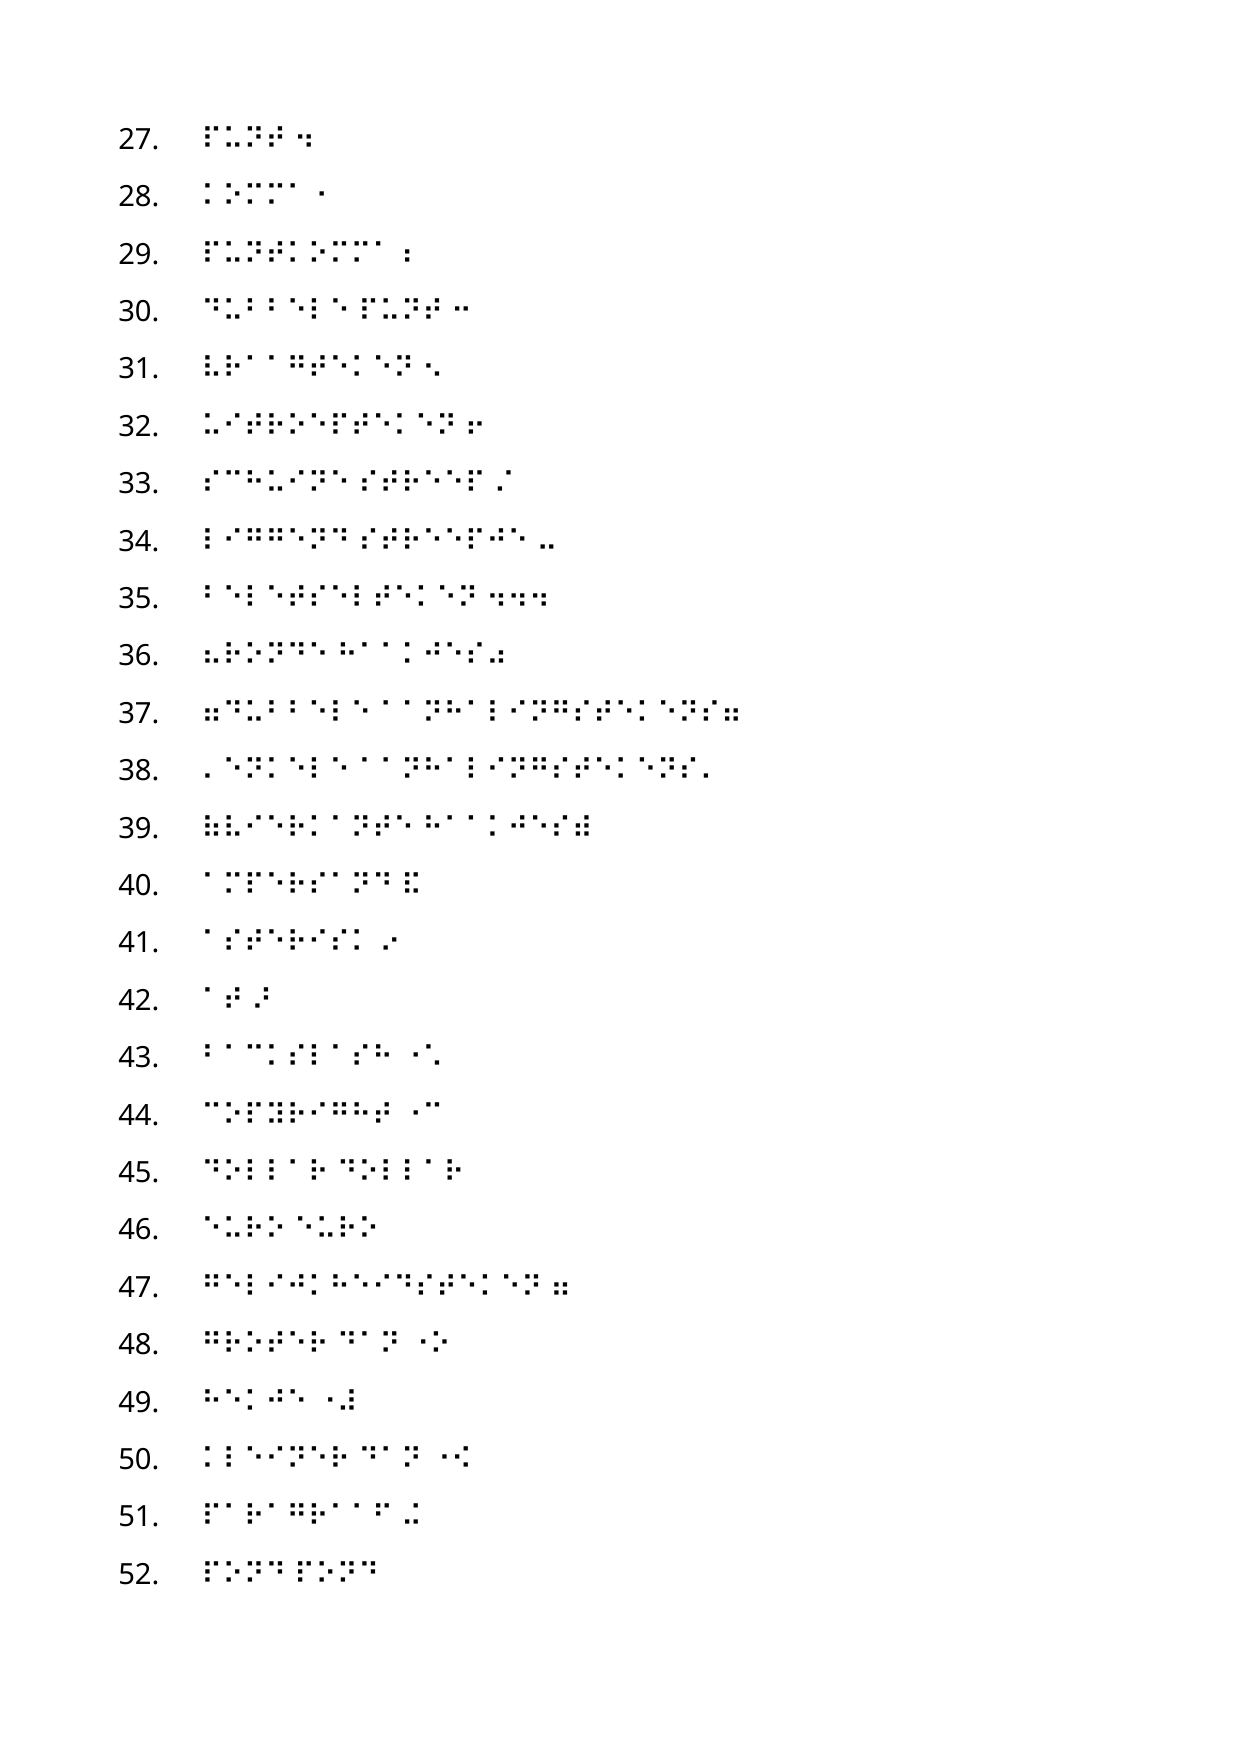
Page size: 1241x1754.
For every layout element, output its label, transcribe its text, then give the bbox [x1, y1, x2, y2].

list ⠛⠗⠕⠞⠑⠗ ⠙⠁⠝ ⠐⠕ [118, 1323, 1122, 1363]
list ⠎⠉⠓⠥⠊⠝⠑ ⠎⠞⠗⠑⠑⠏ ⠌ [118, 462, 1122, 502]
list ⠁⠎⠞⠑⠗⠊⠎⠅ ⠔ [118, 922, 1122, 961]
list ⠃⠁⠉⠅⠎⠇⠁⠎⠓ ⠐⠡ [118, 1036, 1122, 1076]
list ⠅⠇⠑⠊⠝⠑⠗ ⠙⠁⠝ ⠐⠪ [118, 1438, 1122, 1478]
list ⠥⠊⠞⠗⠕⠑⠏⠞⠑⠅⠑⠝ ⠖ [118, 405, 1122, 445]
list ⠏⠥⠝⠞ ⠲ [118, 118, 1122, 158]
list ⠛⠑⠇⠊⠚⠅⠓⠑⠊⠙⠎⠞⠑⠅⠑⠝ ⠶ [118, 1266, 1122, 1306]
list ⠦⠗⠕⠝⠙⠑ ⠓⠁⠁⠅⠚⠑⠎⠴ [118, 635, 1122, 674]
list ⠶⠙⠥⠃⠃⠑⠇⠑ ⠁⠁⠝⠓⠁⠇⠊⠝⠛⠎⠞⠑⠅⠑⠝⠎⠶ [118, 692, 1122, 732]
list ⠷⠧⠊⠑⠗⠅⠁⠝⠞⠑ ⠓⠁⠁⠅⠚⠑⠎⠾ [118, 807, 1122, 847]
list ⠧⠗⠁⠁⠛⠞⠑⠅⠑⠝ ⠢ [118, 348, 1122, 387]
list ⠁⠍⠏⠑⠗⠎⠁⠝⠙ ⠯ [118, 864, 1122, 904]
list ⠙⠥⠃⠃⠑⠇⠑ ⠏⠥⠝⠞ ⠒ [118, 290, 1122, 330]
list ⠙⠕⠇⠇⠁⠗ ⠙⠕⠇⠇⠁⠗ [118, 1151, 1122, 1191]
list ⠏⠕⠝⠙ ⠏⠕⠝⠙ [118, 1553, 1122, 1593]
list ⠇⠊⠛⠛⠑⠝⠙ ⠎⠞⠗⠑⠑⠏⠚⠑ ⠤ [118, 520, 1122, 559]
list ⠁⠞ ⠜ [118, 979, 1122, 1019]
list ⠑⠥⠗⠕ ⠑⠥⠗⠕ [118, 1209, 1122, 1248]
list ⠄⠑⠝⠅⠑⠇⠑ ⠁⠁⠝⠓⠁⠇⠊⠝⠛⠎⠞⠑⠅⠑⠝⠎⠄ [118, 749, 1122, 789]
list ⠉⠕⠏⠽⠗⠊⠛⠓⠞ ⠐⠉ [118, 1094, 1122, 1133]
list ⠃⠑⠇⠑⠞⠎⠑⠇⠞⠑⠅⠑⠝ ⠲⠲⠲ [118, 577, 1122, 617]
list ⠏⠁⠗⠁⠛⠗⠁⠁⠋ ⠬ [118, 1496, 1122, 1535]
list ⠏⠥⠝⠞⠅⠕⠍⠍⠁ ⠆ [118, 233, 1122, 273]
list ⠓⠑⠅⠚⠑ ⠐⠼ [118, 1381, 1122, 1421]
list ⠅⠕⠍⠍⠁ ⠂ [118, 176, 1122, 215]
